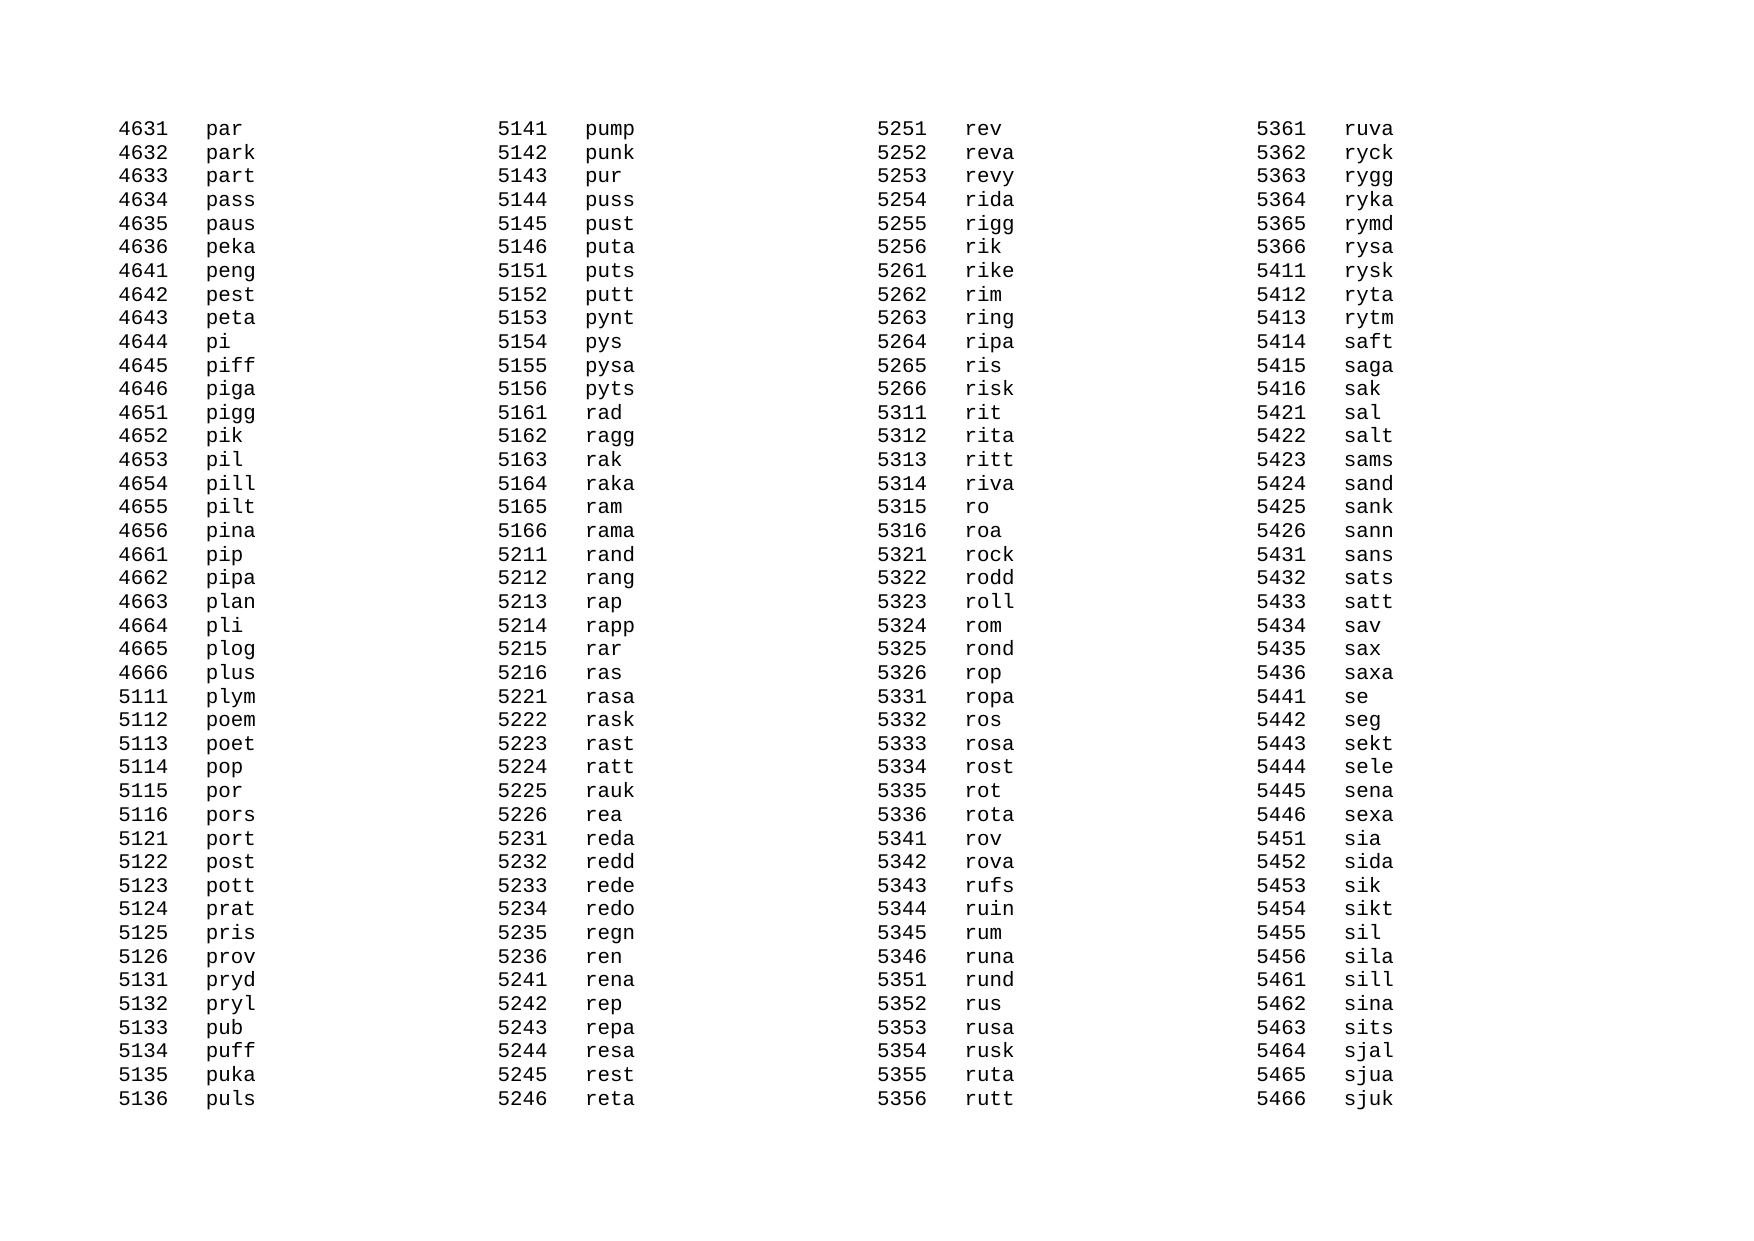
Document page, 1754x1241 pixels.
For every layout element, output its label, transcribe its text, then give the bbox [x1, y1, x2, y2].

text 5231 reda [497, 827, 877, 851]
text 5413 rytm [1256, 307, 1636, 331]
text 5136 puls [118, 1088, 497, 1111]
text 5232 redd [497, 851, 877, 875]
text 5153 pynt [497, 307, 877, 331]
text 5252 reva [877, 142, 1256, 165]
text 4641 peng [118, 260, 497, 284]
text 5162 ragg [497, 426, 877, 449]
text 5213 rap [497, 591, 877, 615]
text 5142 punk [497, 142, 877, 165]
text 4654 pill [118, 473, 497, 496]
text 5164 raka [497, 473, 877, 496]
text 5346 runa [877, 946, 1256, 969]
text 5414 saft [1256, 331, 1636, 354]
text 5234 redo [497, 898, 877, 922]
text 5112 poem [118, 709, 497, 733]
text 5263 ring [877, 307, 1256, 331]
text 5151 puts [497, 260, 877, 284]
text 5264 ripa [877, 331, 1256, 354]
text 5435 sax [1256, 638, 1636, 662]
text 5344 ruin [877, 898, 1256, 922]
text 4662 pipa [118, 567, 497, 591]
text 5165 ram [497, 496, 877, 520]
text 5321 rock [877, 544, 1256, 567]
text 5365 rymd [1256, 213, 1636, 236]
text 5352 rus [877, 993, 1256, 1017]
text 5326 rop [877, 662, 1256, 686]
text 5341 rov [877, 827, 1256, 851]
text 5212 rang [497, 567, 877, 591]
text 4652 pik [118, 426, 497, 449]
text 5215 rar [497, 638, 877, 662]
text 5221 rasa [497, 686, 877, 709]
text 5246 reta [497, 1088, 877, 1111]
text 5353 rusa [877, 1017, 1256, 1040]
text 5211 rand [497, 544, 877, 567]
text 5152 putt [497, 284, 877, 307]
text 5235 regn [497, 922, 877, 946]
text 5324 rom [877, 615, 1256, 638]
text 5113 poet [118, 733, 497, 757]
text 5416 sak [1256, 378, 1636, 402]
text 5445 sena [1256, 780, 1636, 804]
text 5331 ropa [877, 686, 1256, 709]
text 5424 sand [1256, 473, 1636, 496]
text 5434 sav [1256, 615, 1636, 638]
text 5241 rena [497, 969, 877, 993]
text 5222 rask [497, 709, 877, 733]
text 5422 salt [1256, 426, 1636, 449]
text 4663 plan [118, 591, 497, 615]
text 5123 pott [118, 875, 497, 898]
text 5311 rit [877, 402, 1256, 426]
text 5223 rast [497, 733, 877, 757]
text 5224 ratt [497, 757, 877, 780]
text 5332 ros [877, 709, 1256, 733]
text 5236 ren [497, 946, 877, 969]
text 5116 pors [118, 804, 497, 827]
text 5323 roll [877, 591, 1256, 615]
text 5342 rova [877, 851, 1256, 875]
text 5451 sia [1256, 827, 1636, 851]
text 5242 rep [497, 993, 877, 1017]
text 5132 pryl [118, 993, 497, 1017]
text 5124 prat [118, 898, 497, 922]
text 4642 pest [118, 284, 497, 307]
text 5423 sams [1256, 449, 1636, 473]
text 5361 ruva [1256, 118, 1636, 142]
text 5354 rusk [877, 1040, 1256, 1064]
text 5316 roa [877, 520, 1256, 544]
text 5452 sida [1256, 851, 1636, 875]
text 5454 sikt [1256, 898, 1636, 922]
text 5133 pub [118, 1017, 497, 1040]
text 5256 rik [877, 236, 1256, 260]
text 5444 sele [1256, 757, 1636, 780]
text 4631 par [118, 118, 497, 142]
text 5315 ro [877, 496, 1256, 520]
text 5443 sekt [1256, 733, 1636, 757]
text 5131 pryd [118, 969, 497, 993]
text 5466 sjuk [1256, 1088, 1636, 1111]
text 4635 paus [118, 213, 497, 236]
text 5126 prov [118, 946, 497, 969]
text 5351 rund [877, 969, 1256, 993]
text 5156 pyts [497, 378, 877, 402]
text 5135 puka [118, 1064, 497, 1088]
text 5226 rea [497, 804, 877, 827]
text 5254 rida [877, 189, 1256, 213]
text 5233 rede [497, 875, 877, 898]
text 4653 pil [118, 449, 497, 473]
text 5141 pump [497, 118, 877, 142]
text 4636 peka [118, 236, 497, 260]
text 4666 plus [118, 662, 497, 686]
text 5412 ryta [1256, 284, 1636, 307]
text 5121 port [118, 827, 497, 851]
text 4633 part [118, 165, 497, 189]
text 5145 pust [497, 213, 877, 236]
text 5425 sank [1256, 496, 1636, 520]
text 5442 seg [1256, 709, 1636, 733]
text 5455 sil [1256, 922, 1636, 946]
text 5335 rot [877, 780, 1256, 804]
text 5314 riva [877, 473, 1256, 496]
text 5255 rigg [877, 213, 1256, 236]
text 5432 sats [1256, 567, 1636, 591]
text 5253 revy [877, 165, 1256, 189]
text 5122 post [118, 851, 497, 875]
text 5431 sans [1256, 544, 1636, 567]
text 5336 rota [877, 804, 1256, 827]
text 5343 rufs [877, 875, 1256, 898]
text 4664 pli [118, 615, 497, 638]
text 5464 sjal [1256, 1040, 1636, 1064]
text 5411 rysk [1256, 260, 1636, 284]
text 4655 pilt [118, 496, 497, 520]
text 5312 rita [877, 426, 1256, 449]
text 5243 repa [497, 1017, 877, 1040]
text 4665 plog [118, 638, 497, 662]
text 4643 peta [118, 307, 497, 331]
text 4645 piff [118, 354, 497, 378]
text 5456 sila [1256, 946, 1636, 969]
text 5334 rost [877, 757, 1256, 780]
text 5114 pop [118, 757, 497, 780]
text 5453 sik [1256, 875, 1636, 898]
text 5134 puff [118, 1040, 497, 1064]
text 5313 ritt [877, 449, 1256, 473]
text 5421 sal [1256, 402, 1636, 426]
text 5463 sits [1256, 1017, 1636, 1040]
text 5125 pris [118, 922, 497, 946]
text 5362 ryck [1256, 142, 1636, 165]
text 5244 resa [497, 1040, 877, 1064]
text 4634 pass [118, 189, 497, 213]
text 5461 sill [1256, 969, 1636, 993]
text 5216 ras [497, 662, 877, 686]
text 5355 ruta [877, 1064, 1256, 1088]
text 5325 rond [877, 638, 1256, 662]
text 5143 pur [497, 165, 877, 189]
text 4661 pip [118, 544, 497, 567]
text 5333 rosa [877, 733, 1256, 757]
text 5144 puss [497, 189, 877, 213]
text 5155 pysa [497, 354, 877, 378]
text 5115 por [118, 780, 497, 804]
text 5262 rim [877, 284, 1256, 307]
text 5465 sjua [1256, 1064, 1636, 1088]
text 5345 rum [877, 922, 1256, 946]
text 5366 rysa [1256, 236, 1636, 260]
text 4646 piga [118, 378, 497, 402]
text 4632 park [118, 142, 497, 165]
text 5166 rama [497, 520, 877, 544]
text 5214 rapp [497, 615, 877, 638]
text 5446 sexa [1256, 804, 1636, 827]
text 5146 puta [497, 236, 877, 260]
text 5363 rygg [1256, 165, 1636, 189]
text 5225 rauk [497, 780, 877, 804]
text 5154 pys [497, 331, 877, 354]
text 5441 se [1256, 686, 1636, 709]
text 5266 risk [877, 378, 1256, 402]
text 5111 plym [118, 686, 497, 709]
text 5364 ryka [1256, 189, 1636, 213]
text 5462 sina [1256, 993, 1636, 1017]
text 5322 rodd [877, 567, 1256, 591]
text 5415 saga [1256, 354, 1636, 378]
text 5433 satt [1256, 591, 1636, 615]
text 5265 ris [877, 354, 1256, 378]
text 4651 pigg [118, 402, 497, 426]
text 5261 rike [877, 260, 1256, 284]
text 4644 pi [118, 331, 497, 354]
text 5356 rutt [877, 1088, 1256, 1111]
text 4656 pina [118, 520, 497, 544]
text 5163 rak [497, 449, 877, 473]
text 5426 sann [1256, 520, 1636, 544]
text 5161 rad [497, 402, 877, 426]
text 5251 rev [877, 118, 1256, 142]
text 5245 rest [497, 1064, 877, 1088]
text 5436 saxa [1256, 662, 1636, 686]
